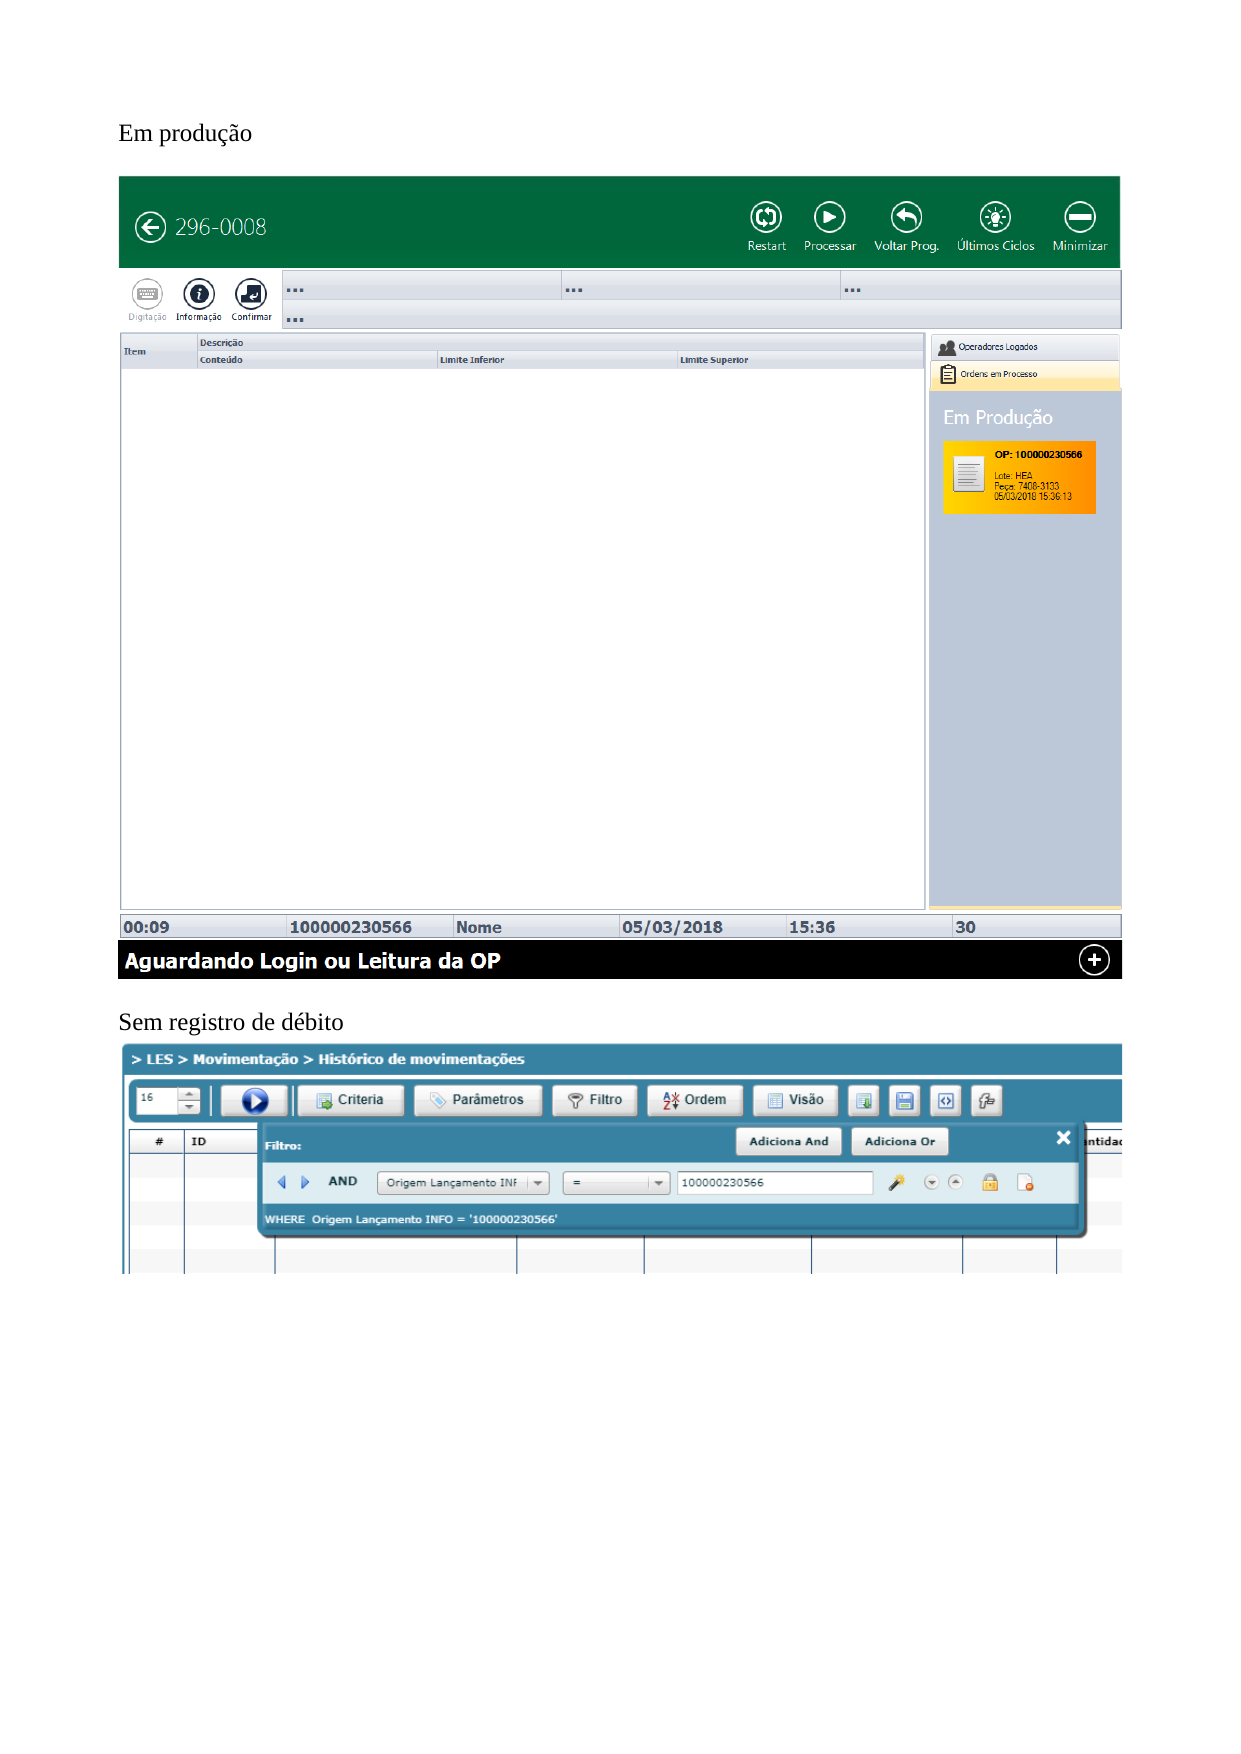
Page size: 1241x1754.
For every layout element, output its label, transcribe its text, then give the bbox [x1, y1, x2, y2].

text Em produção [118, 118, 1122, 147]
picture [118, 175, 1123, 979]
text Sem registro de débito [118, 1007, 1122, 1036]
picture [118, 1036, 1123, 1274]
